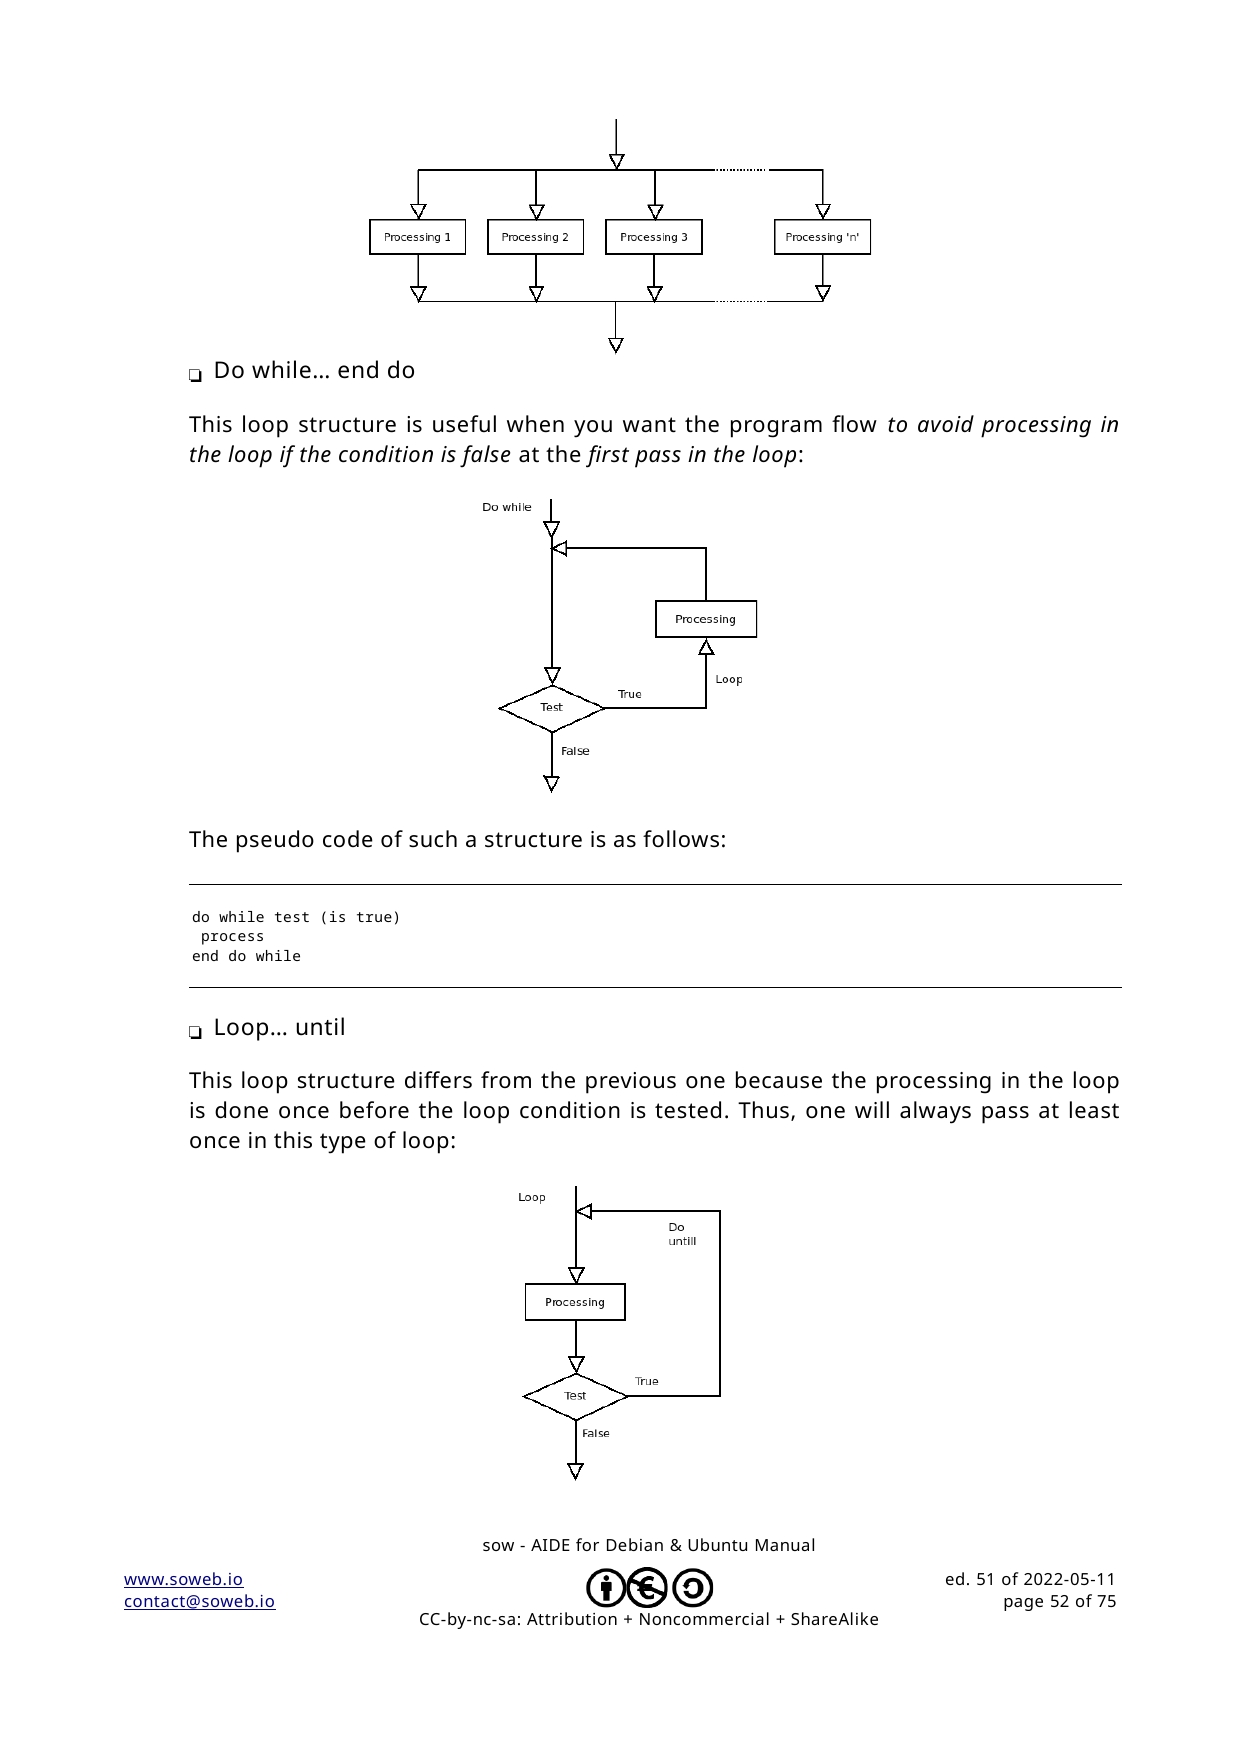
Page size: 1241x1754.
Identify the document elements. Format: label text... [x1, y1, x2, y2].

picture [672, 1567, 714, 1608]
text This loop structure is useful when you want the program flow to avoid processing in the loop if the condition is false at the first pass in the loop: [189, 409, 1122, 469]
list do while test (is true) [189, 885, 1122, 923]
list end do while [189, 942, 1122, 987]
picture [518, 1185, 722, 1481]
list process [189, 923, 1122, 942]
subtitle Do while… end do [189, 118, 1122, 397]
text The pseudo code of such a structure is as follows: [189, 824, 1122, 854]
picture [585, 1567, 668, 1608]
picture [369, 118, 872, 355]
text This loop structure differs from the previous one because the processing in the loop is done once before the loop condition is tested. Thus, one will always pass at least once in this type of loop: [189, 1065, 1122, 1155]
picture [482, 498, 758, 794]
subtitle Loop… until [189, 1011, 1122, 1053]
